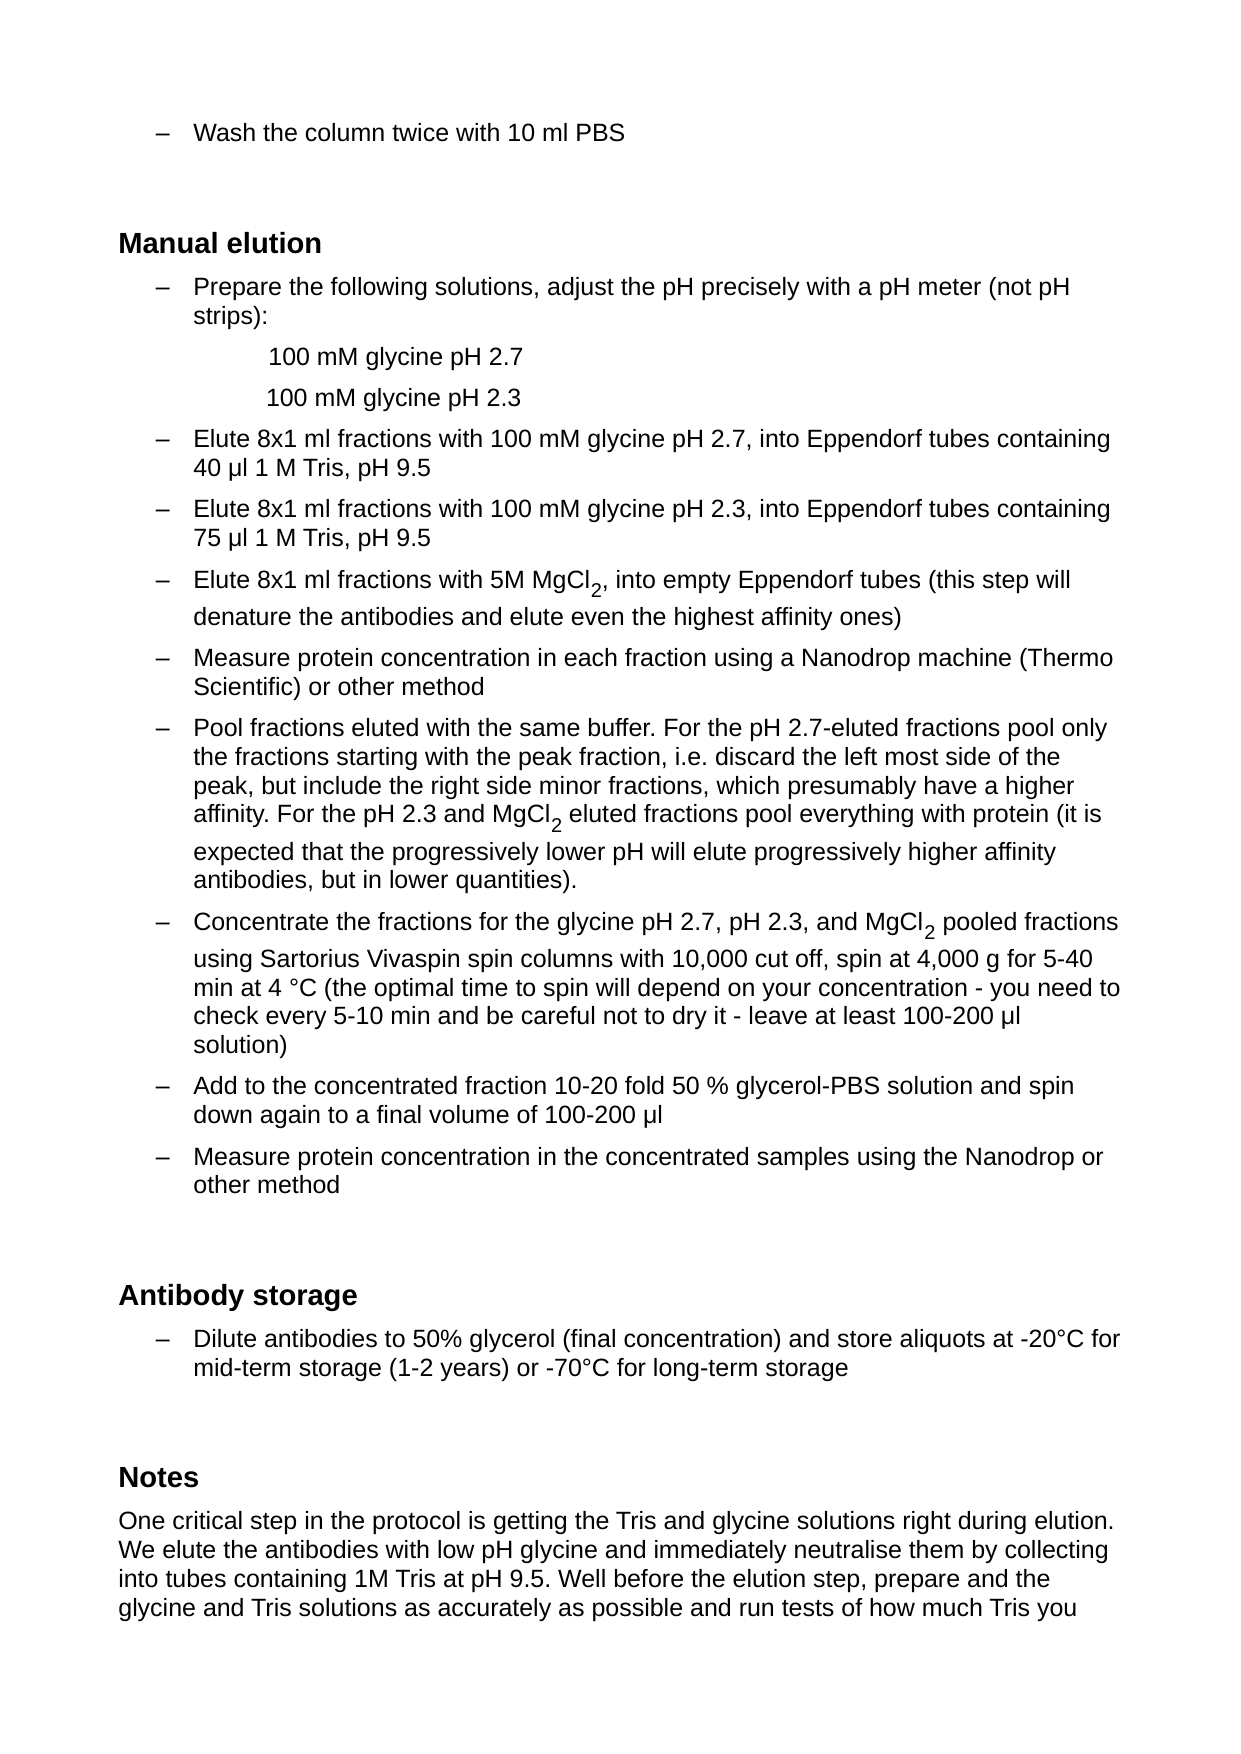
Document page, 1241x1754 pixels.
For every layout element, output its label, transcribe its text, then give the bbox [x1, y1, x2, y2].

list Wash the column twice with 10 ml PBS [156, 118, 1122, 147]
text 100 mM glycine pH 2.3 [118, 383, 1122, 412]
list Prepare the following solutions, adjust the pH precisely with a pH meter (not pH strips): [156, 272, 1122, 329]
list Elute 8x1 ml fractions with 100 mM glycine pH 2.3, into Eppendorf tubes containing 75 μl 1 M Tris, pH 9.5 [156, 494, 1122, 552]
list Measure protein concentration in each fraction using a Nanodrop machine (Thermo Scientific) or other method [156, 643, 1122, 701]
subtitle Manual elution [118, 226, 1122, 259]
list Concentrate the fractions for the glycine pH 2.7, pH 2.3, and MgCl2 pooled fractions using Sartorius Vivaspin spin columns with 10,000 cut off, spin at 4,000 g for 5-40 min at 4 °C (the optimal time to spin will depend on your concentration - you need to check every 5-10 min and be careful not to dry it - leave at least 100-200 μl solution) [156, 907, 1122, 1059]
list 100 mM glycine pH 2.7 [231, 342, 1122, 371]
subtitle Notes [118, 1460, 1122, 1494]
list Measure protein concentration in the concentrated samples using the Nanodrop or other method [156, 1141, 1122, 1199]
subtitle Antibody storage [118, 1278, 1122, 1311]
list Add to the concentrated fraction 10-20 fold 50 % glycerol-PBS solution and spin down again to a final volume of 100-200 μl [156, 1071, 1122, 1129]
list Elute 8x1 ml fractions with 100 mM glycine pH 2.7, into Eppendorf tubes containing 40 μl 1 M Tris, pH 9.5 [156, 424, 1122, 482]
text One critical step in the protocol is getting the Tris and glycine solutions right during elution. We elute the antibodies with low pH glycine and immediately neutralise them by collecting into tubes containing 1M Tris at pH 9.5. Well before the elution step, prepare and the glycine and Tris solutions as accurately as possible and run tests of how much Tris you [118, 1506, 1122, 1621]
list Dilute antibodies to 50% glycerol (final concentration) and store aliquots at -20°C for mid-term storage (1-2 years) or -70°C for long-term storage [156, 1324, 1122, 1381]
list Elute 8x1 ml fractions with 5M MgCl2, into empty Eppendorf tubes (this step will denature the antibodies and elute even the highest affinity ones) [156, 564, 1122, 631]
list Pool fractions eluted with the same buffer. For the pH 2.7-eluted fractions pool only the fractions starting with the peak fraction, i.e. discard the left most side of the peak, but include the right side minor fractions, which presumably have a higher affinity. For the pH 2.3 and MgCl2 eluted fractions pool everything with protein (it is expected that the progressively lower pH will elute progressively higher affinity antibodies, but in lower quantities). [156, 713, 1122, 894]
